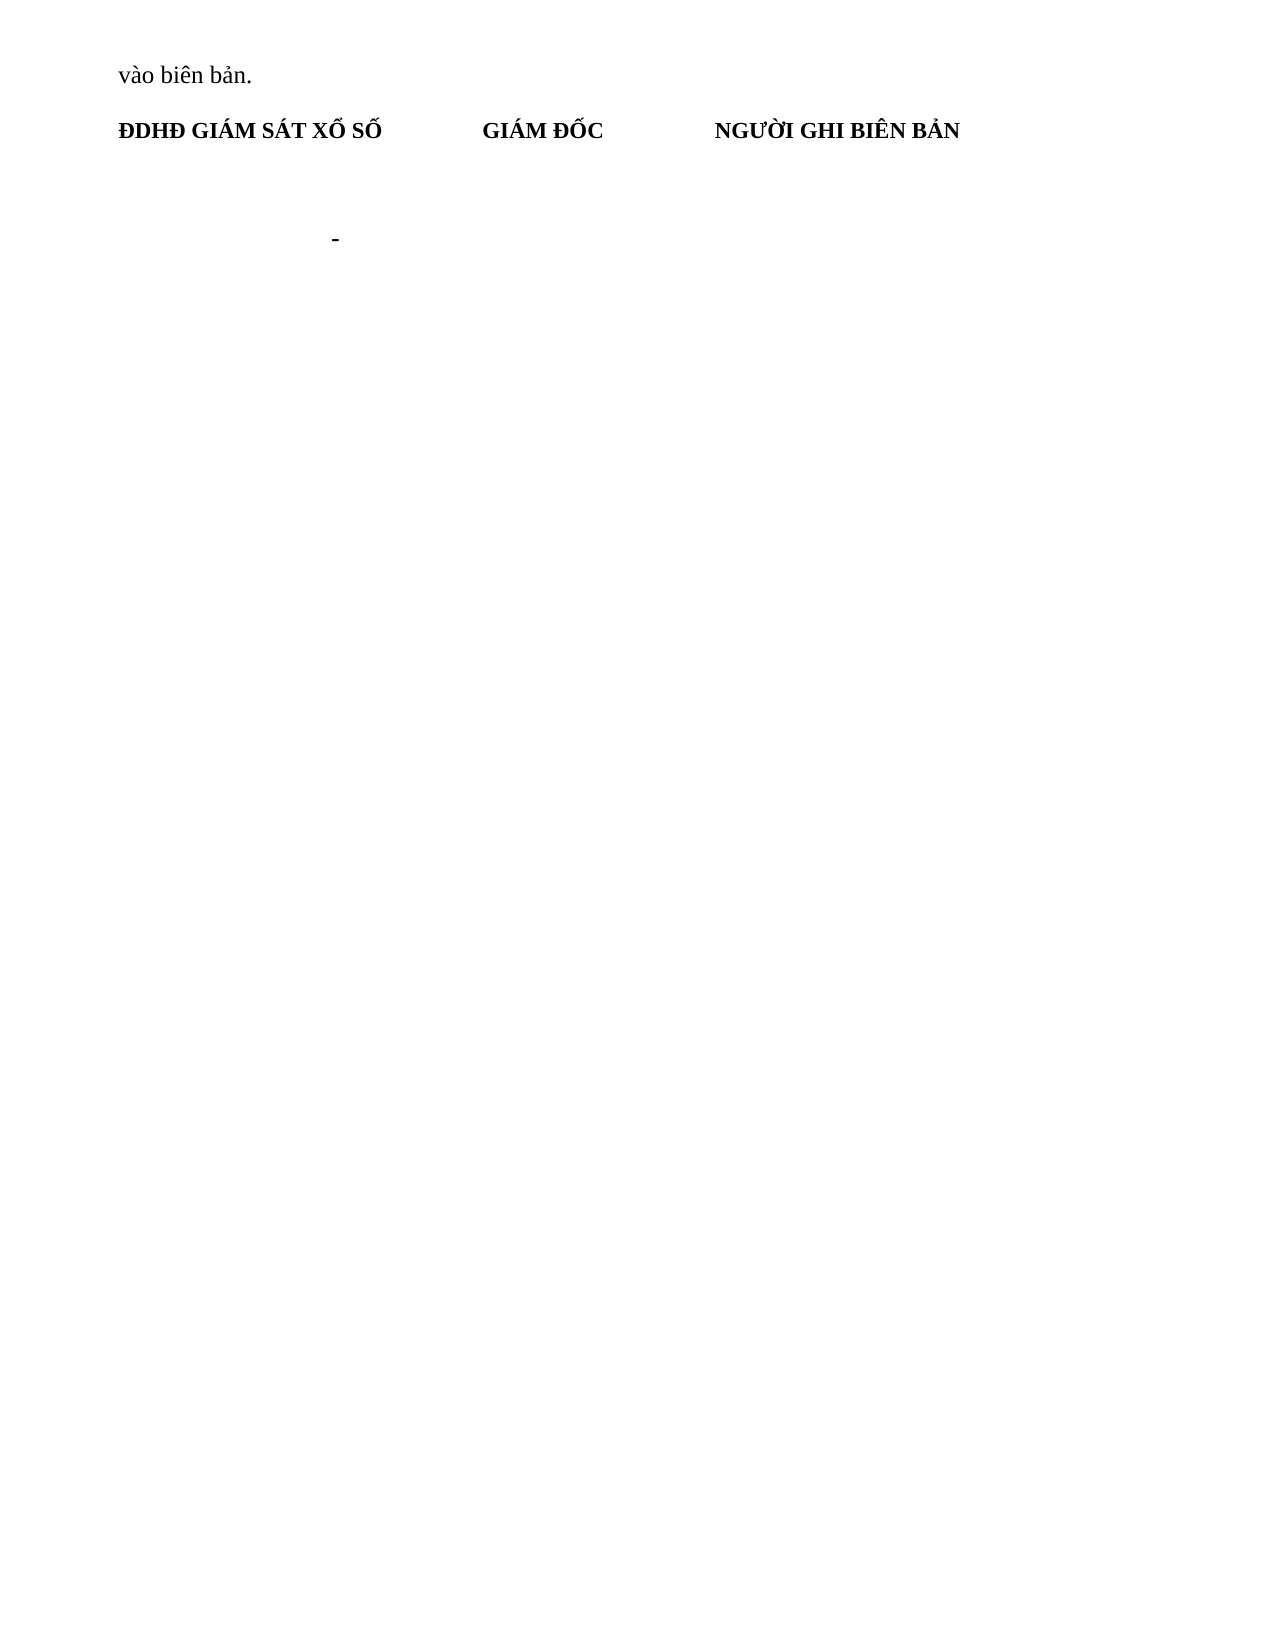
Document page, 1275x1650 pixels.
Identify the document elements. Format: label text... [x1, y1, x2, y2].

text <get_giamsat1()> - <get_giamsat2()> <get_ctyxs1()> [118, 223, 1157, 251]
text vào biên bản. [118, 60, 1157, 88]
text ĐDHĐ GIÁM SÁT XỔ SỐ GIÁM ĐỐC NGƯỜI GHI BIÊN BẢN [118, 117, 1157, 143]
